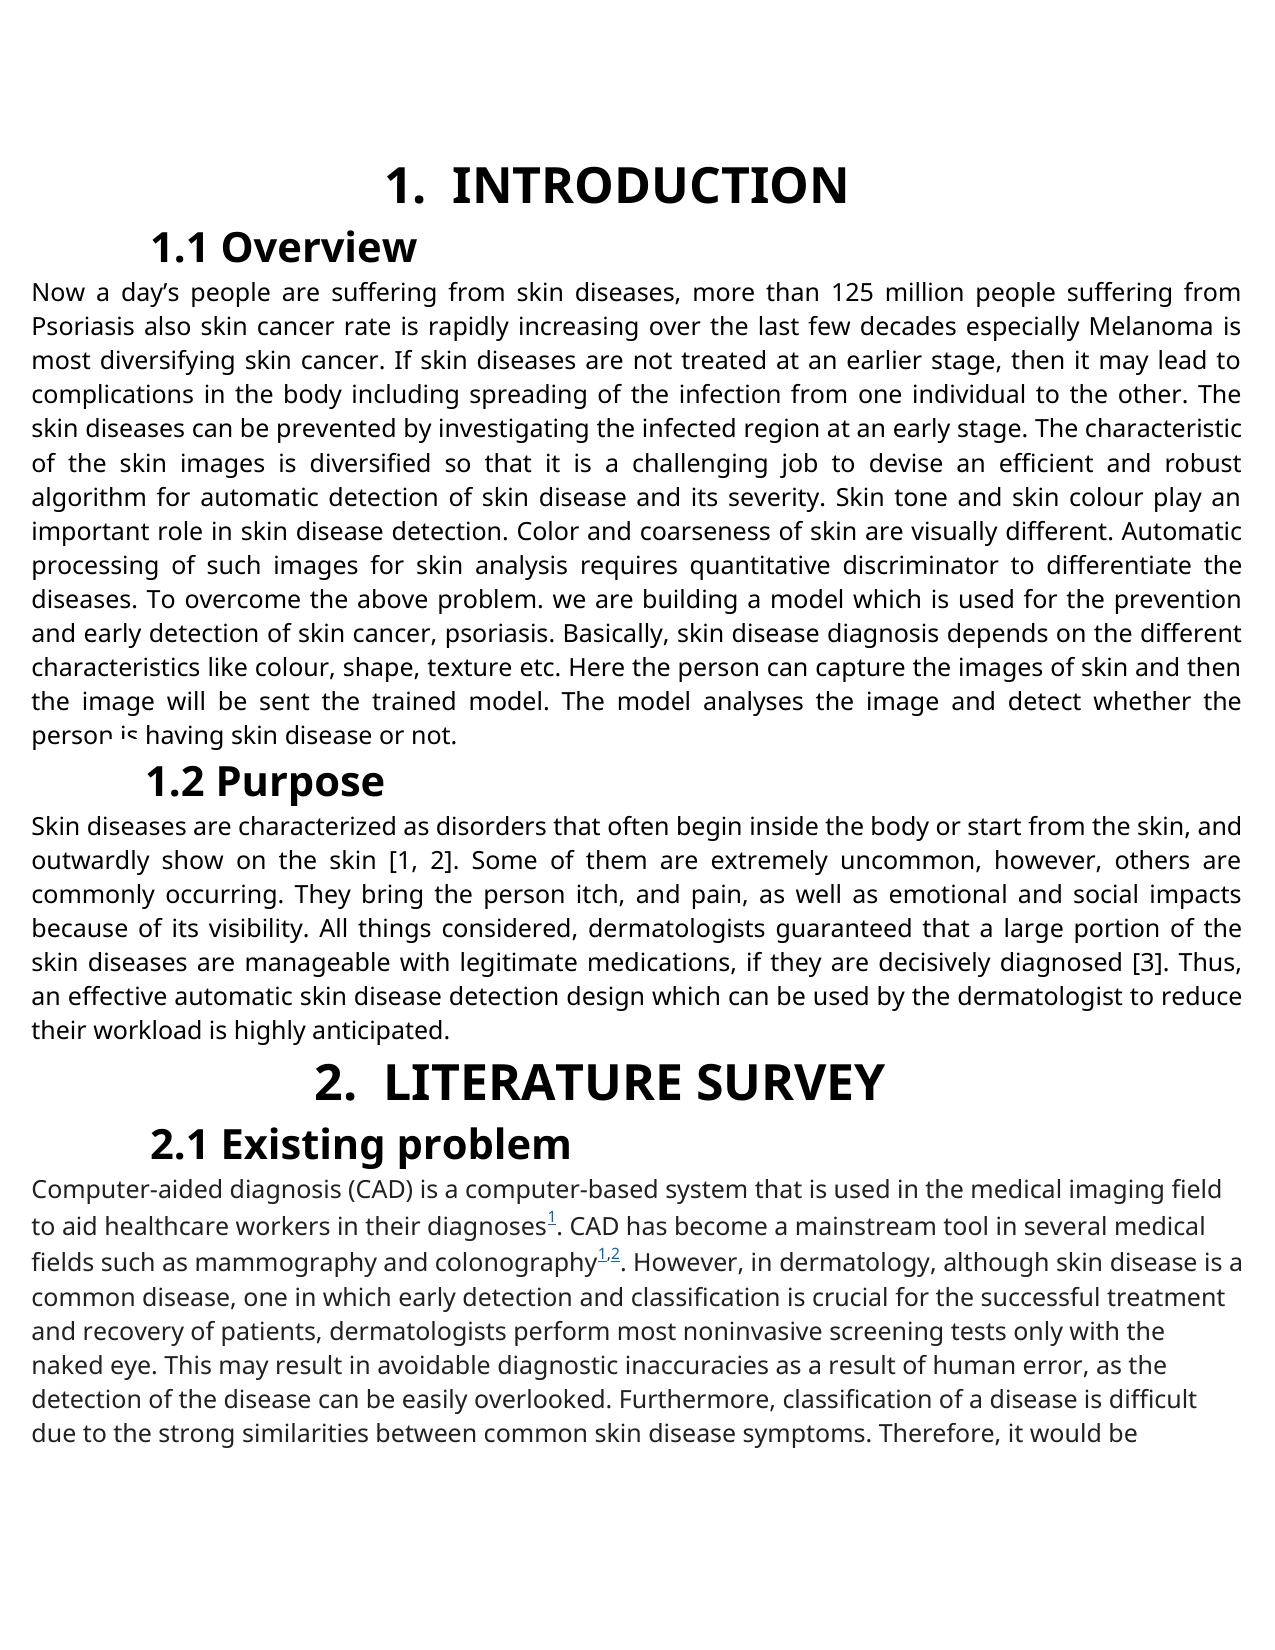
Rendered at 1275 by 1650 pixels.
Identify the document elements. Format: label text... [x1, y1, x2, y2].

text 2. LITERATURE SURVEY [150, 1047, 1125, 1115]
text 1.1 Overview [150, 218, 1125, 275]
text 1. INTRODUCTION [150, 150, 1125, 218]
text Computer-aided diagnosis (CAD) is a computer-based system that is used in the medical imaging field to aid healthcare workers in their diagnoses1. CAD has become a mainstream tool in several medical fields such as mammography and colonography1,2. However, in dermatology, although skin disease is a common disease, one in which early detection and classification is crucial for the successful treatment and recovery of patients, dermatologists perform most noninvasive screening tests only with the naked eye. This may result in avoidable diagnostic inaccuracies as a result of human error, as the detection of the disease can be easily overlooked. Furthermore, classification of a disease is difficult due to the strong similarities between common skin disease symptoms. Therefore, it would be [31, 1172, 1244, 1450]
text 2.1 Existing problem [150, 1115, 1125, 1172]
text Skin diseases are characterized as disorders that often begin inside the body or start from the skin, and outwardly show on the skin [1, 2]. Some of them are extremely uncommon, however, others are commonly occurring. They bring the person itch, and pain, as well as emotional and social impacts because of its visibility. All things considered, dermatologists guaranteed that a large portion of the skin diseases are manageable with legitimate medications, if they are decisively diagnosed [3]. Thus, an effective automatic skin disease detection design which can be used by the dermatologist to reduce their workload is highly anticipated. [31, 808, 1244, 1047]
text 1.2 Purpose [31, 752, 1244, 808]
text Now a day’s people are suffering from skin diseases, more than 125 million people suffering from Psoriasis also skin cancer rate is rapidly increasing over the last few decades especially Melanoma is most diversifying skin cancer. If skin diseases are not treated at an earlier stage, then it may lead to complications in the body including spreading of the infection from one individual to the other. The skin diseases can be prevented by investigating the infected region at an early stage. The characteristic of the skin images is diversified so that it is a challenging job to devise an efficient and robust algorithm for automatic detection of skin disease and its severity. Skin tone and skin colour play an important role in skin disease detection. Color and coarseness of skin are visually different. Automatic processing of such images for skin analysis requires quantitative discriminator to differentiate the diseases. To overcome the above problem. we are building a model which is used for the prevention and early detection of skin cancer, psoriasis. Basically, skin disease diagnosis depends on the different characteristics like colour, shape, texture etc. Here the person can capture the images of skin and then the image will be sent the trained model. The model analyses the image and detect whether the person is having skin disease or not. [31, 275, 1244, 752]
